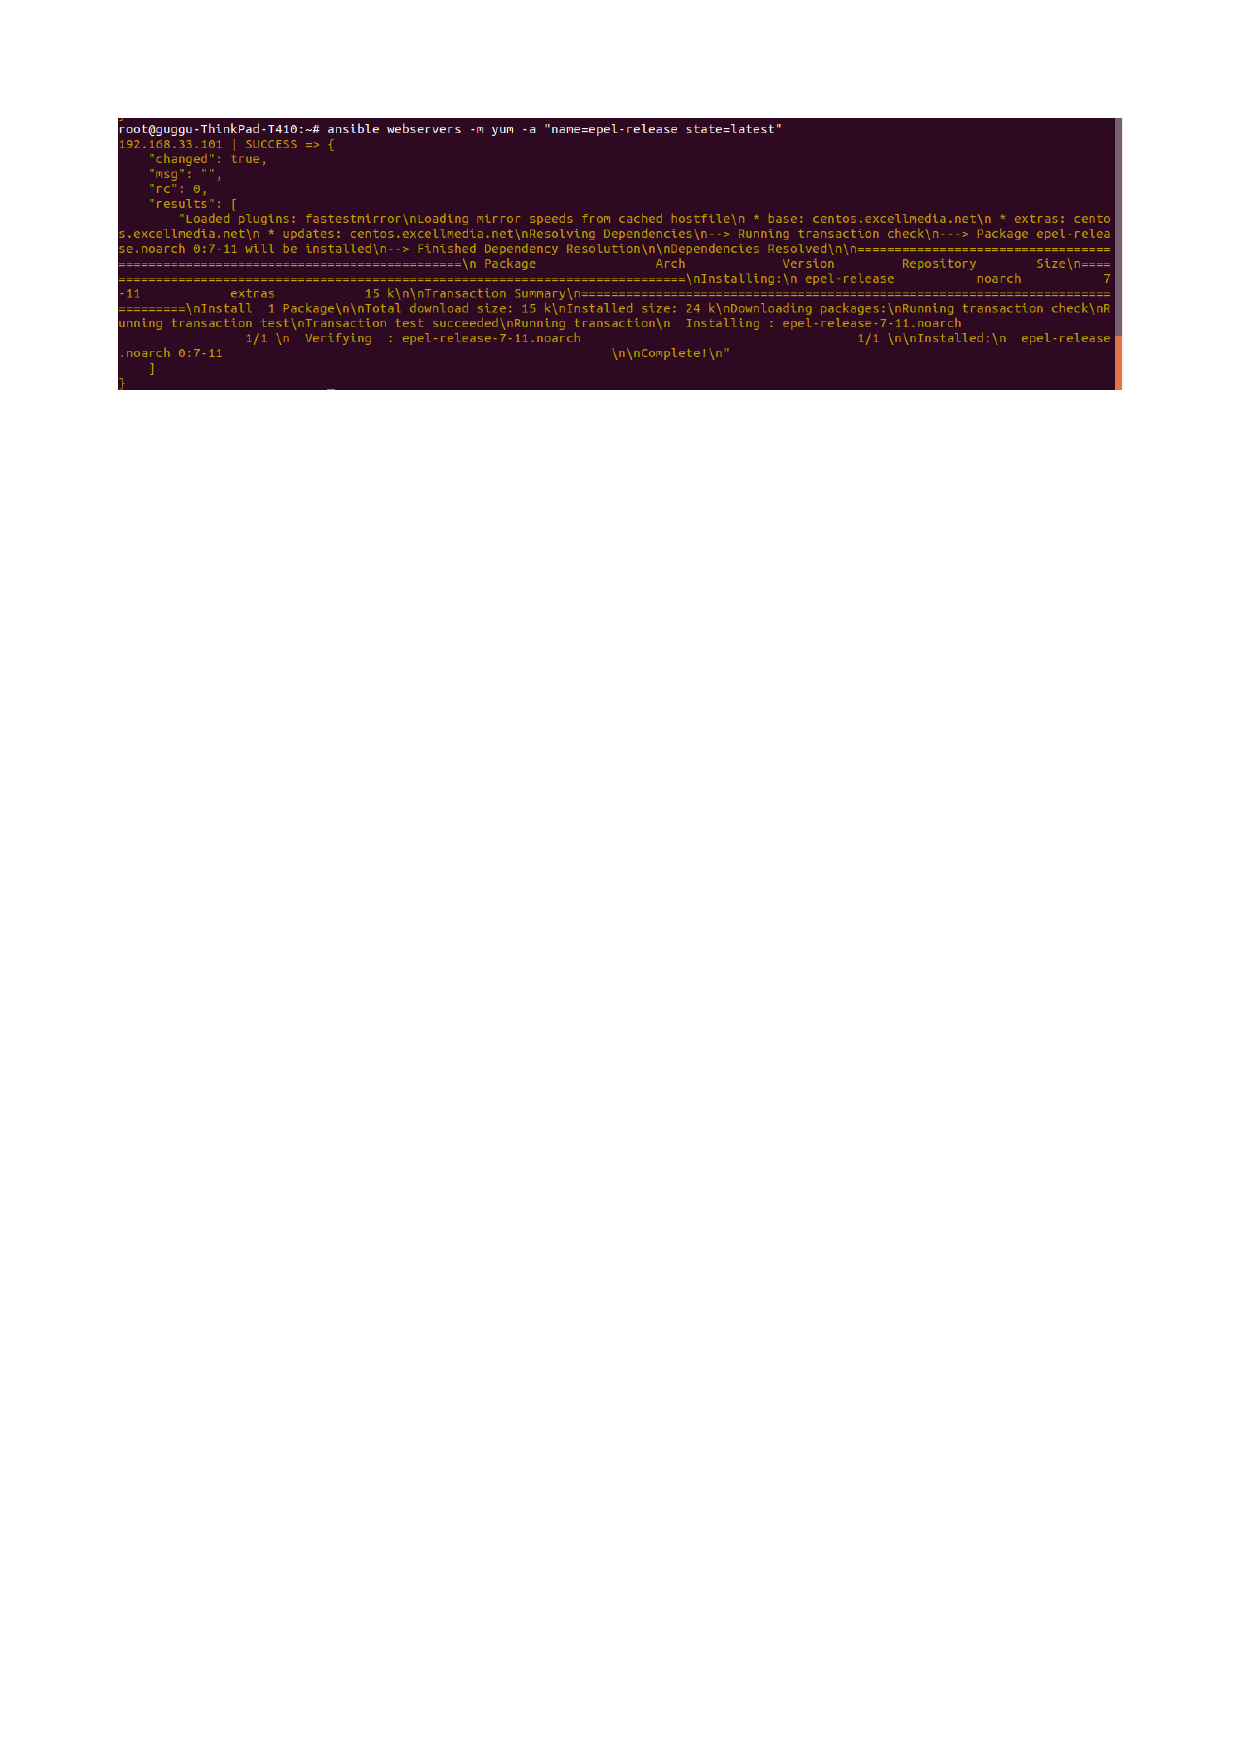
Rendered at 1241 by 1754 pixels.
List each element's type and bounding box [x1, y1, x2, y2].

picture [118, 118, 1123, 390]
